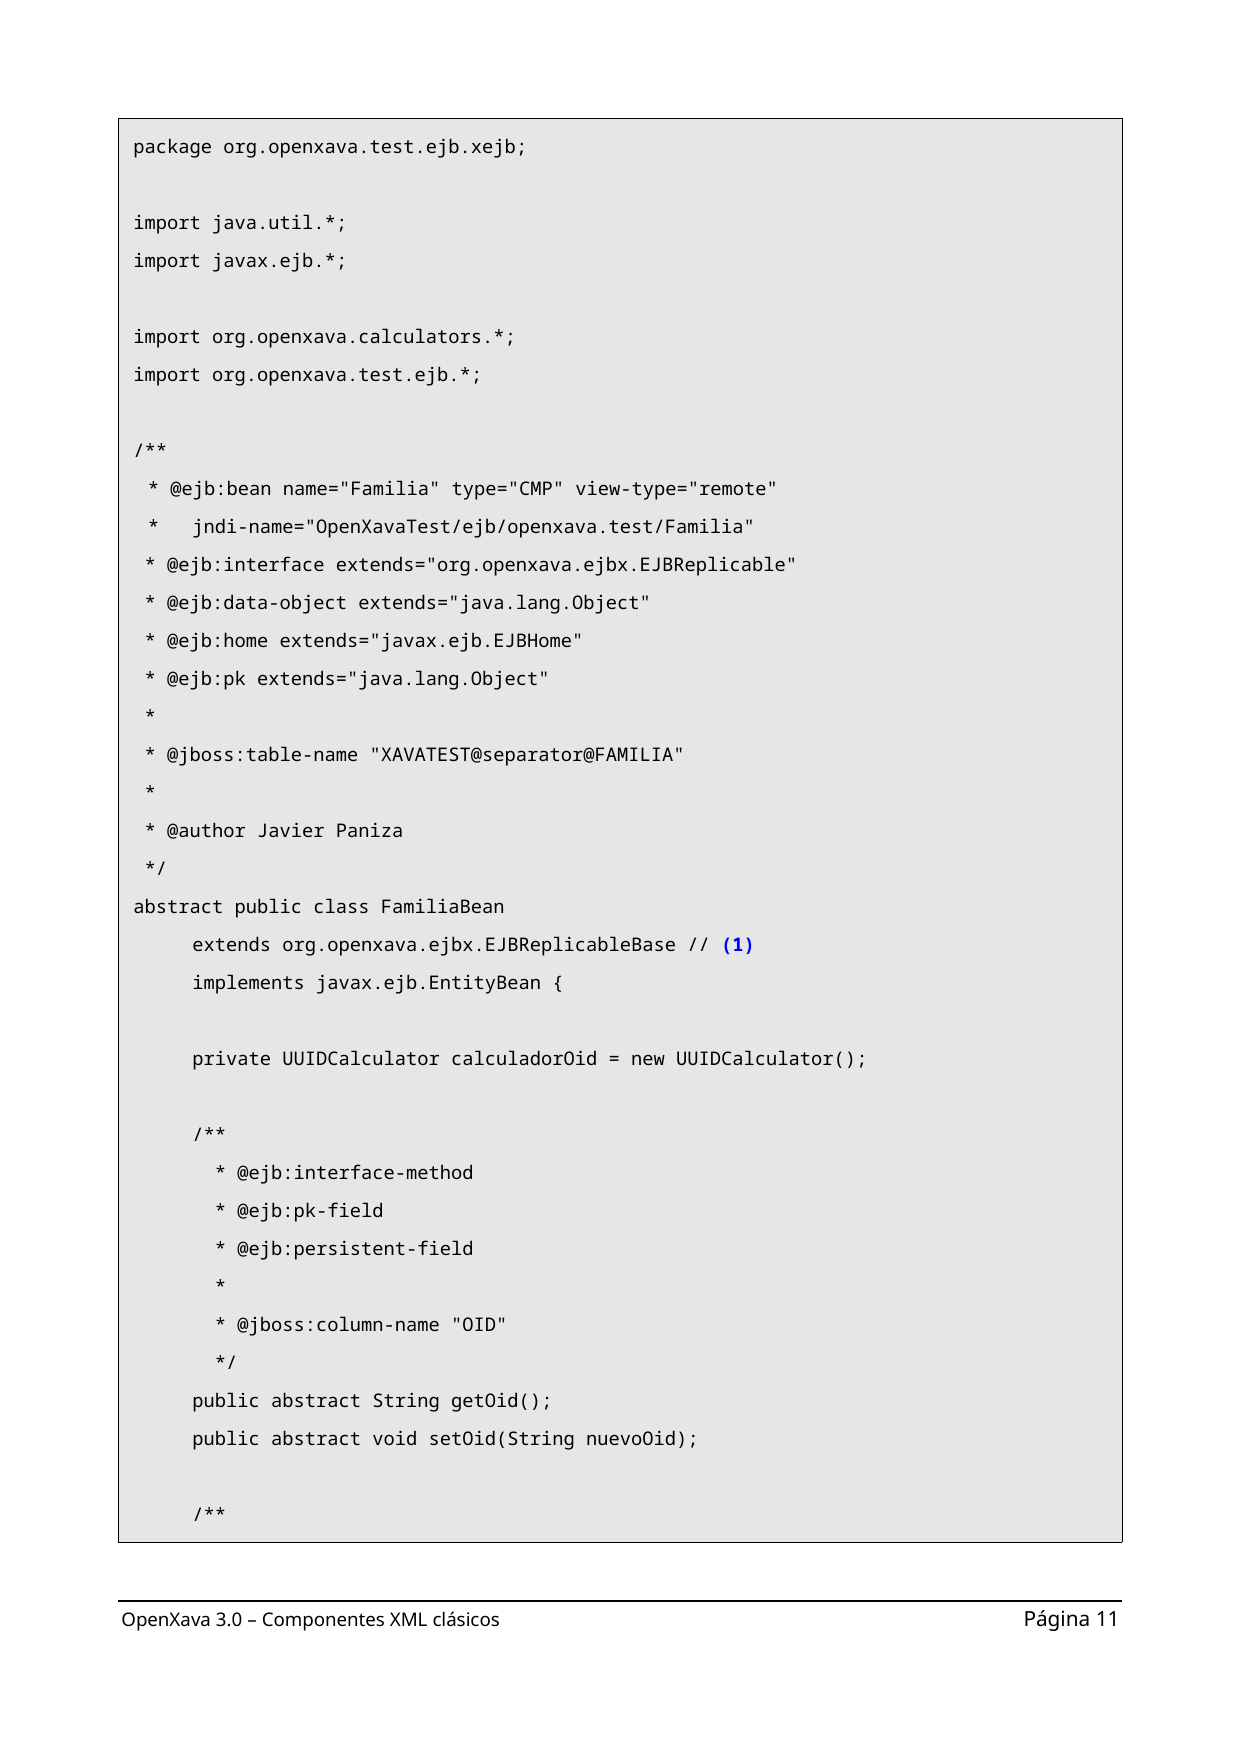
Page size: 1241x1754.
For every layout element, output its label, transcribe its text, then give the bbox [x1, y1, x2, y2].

text * @ejb:interface-method [119, 1145, 1122, 1183]
text * @ejb:pk extends="java.lang.Object" [119, 650, 1122, 688]
text * @ejb:persistent-field [119, 1221, 1122, 1259]
text * @ejb:home extends="javax.ejb.EJBHome" [119, 612, 1122, 650]
list * jndi-name="OpenXavaTest/ejb/openxava.test/Familia" [119, 498, 1122, 536]
text * [119, 764, 1122, 802]
text */ [119, 1335, 1122, 1373]
text extends org.openxava.ejbx.EJBReplicableBase // (1) [119, 917, 1122, 954]
text /** [119, 422, 1122, 460]
list * @ejb:bean name="Familia" type="CMP" view-type="remote" [119, 460, 1122, 498]
text */ [119, 841, 1122, 878]
text * @jboss:column-name "OID" [119, 1297, 1122, 1335]
text /** [119, 1487, 1122, 1542]
text implements javax.ejb.EntityBean { [119, 954, 1122, 993]
text * @jboss:table-name "XAVATEST@separator@FAMILIA" [119, 726, 1122, 764]
text abstract public class FamiliaBean [119, 878, 1122, 917]
text * @author Javier Paniza [119, 802, 1122, 841]
text import org.openxava.test.ejb.*; [119, 346, 1122, 384]
text * @ejb:pk-field [119, 1183, 1122, 1221]
text package org.openxava.test.ejb.xejb; [119, 119, 1122, 156]
text public abstract void setOid(String nuevoOid); [119, 1411, 1122, 1449]
text public abstract String getOid(); [119, 1373, 1122, 1411]
text import org.openxava.calculators.*; [119, 308, 1122, 346]
text import javax.ejb.*; [119, 232, 1122, 270]
text * [119, 1259, 1122, 1297]
text * [119, 688, 1122, 726]
text * @ejb:data-object extends="java.lang.Object" [119, 574, 1122, 612]
text private UUIDCalculator calculadorOid = new UUIDCalculator(); [119, 1031, 1122, 1069]
text * @ejb:interface extends="org.openxava.ejbx.EJBReplicable" [119, 536, 1122, 574]
text import java.util.*; [119, 194, 1122, 232]
text /** [119, 1107, 1122, 1145]
